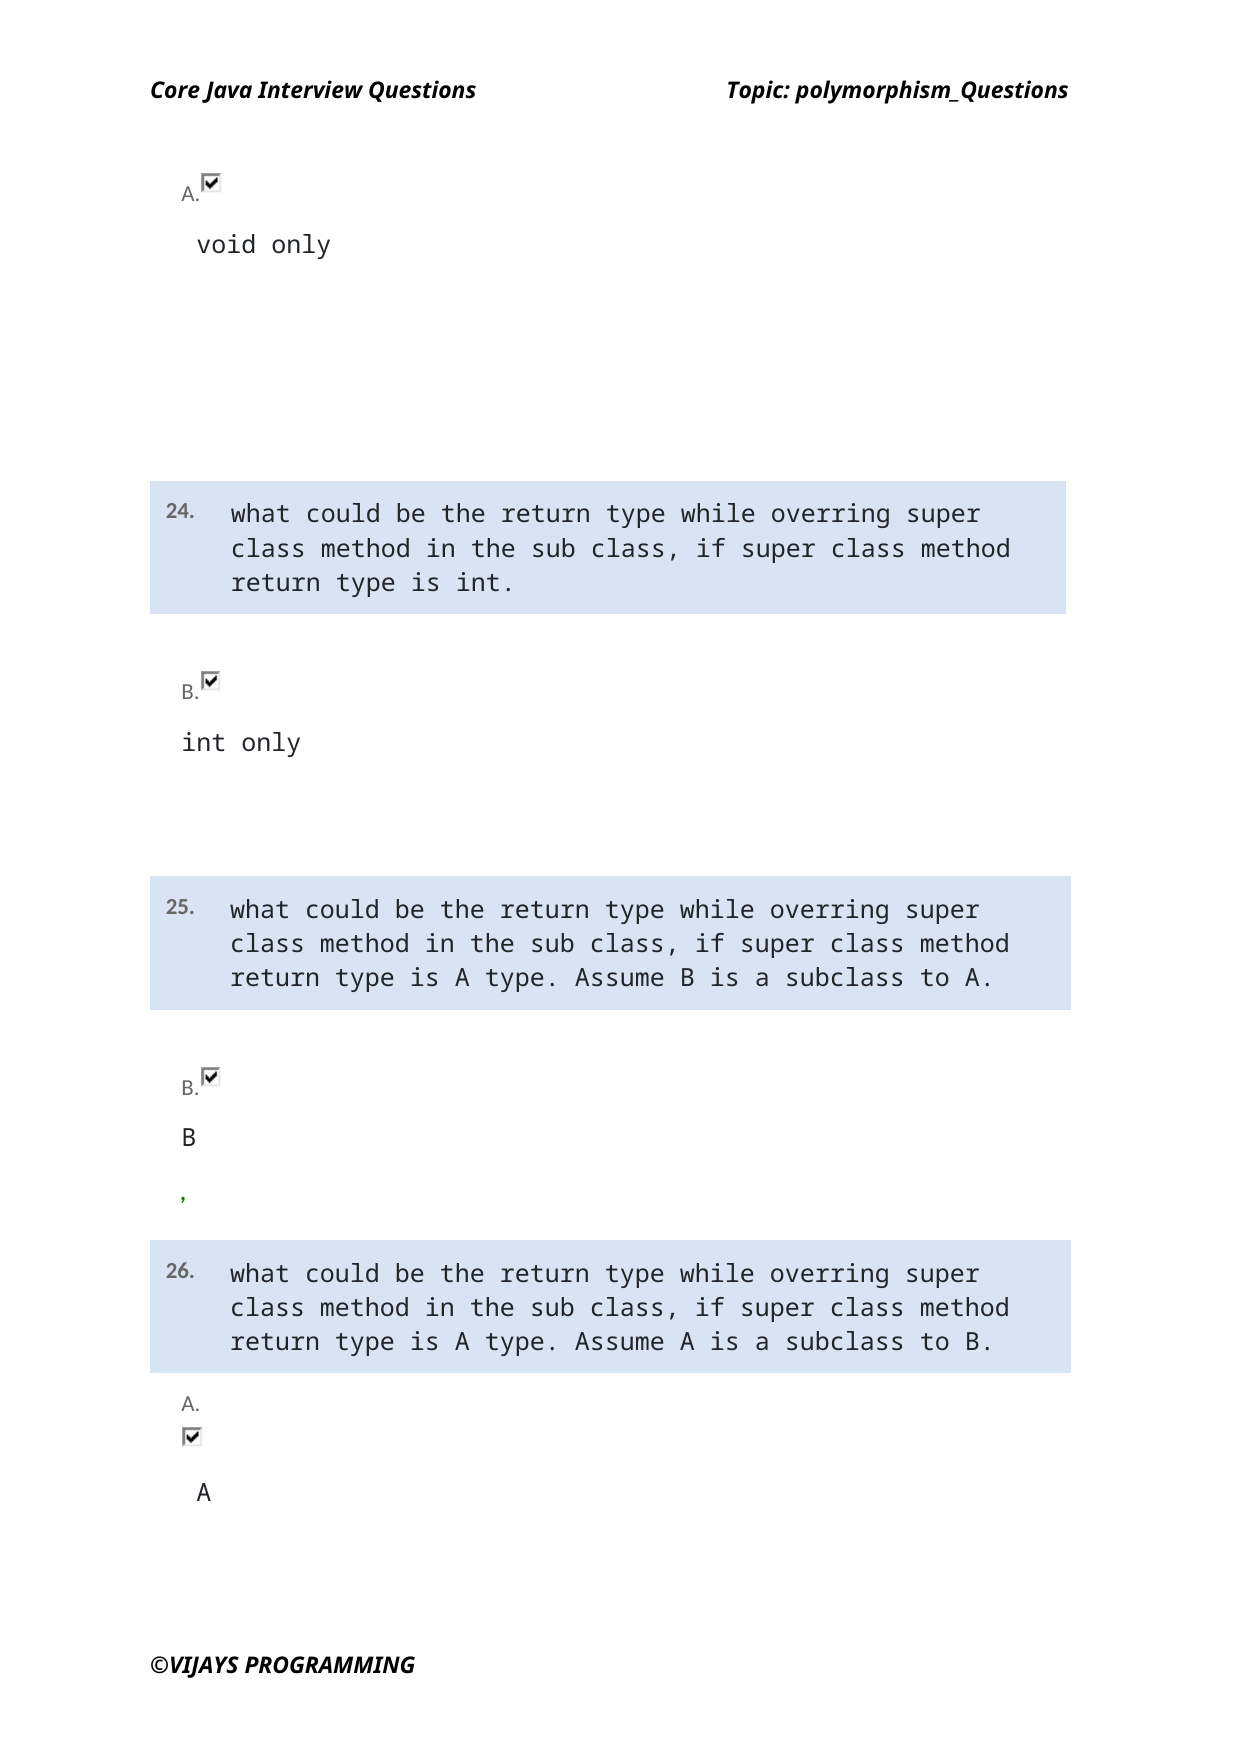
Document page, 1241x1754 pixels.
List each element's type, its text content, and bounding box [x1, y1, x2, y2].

table_cell [150, 150, 1090, 480]
table_cell [150, 1010, 1090, 1170]
table_header [181, 1025, 242, 1059]
table_cell [150, 1374, 1090, 1592]
table_cell [150, 614, 1090, 876]
table_header B. B [181, 1060, 242, 1154]
table_header A. A [181, 1389, 242, 1542]
table_header 25. [150, 876, 214, 1010]
table_cell [1066, 481, 1090, 614]
table_header B. int only [181, 664, 305, 861]
table_cell [1071, 1240, 1090, 1373]
table_header [1071, 876, 1090, 1010]
table_header A. void only [181, 166, 332, 362]
table_header what could be the return type while overring super class method in the sub class, if super class method return type is A type. Assume B is a subclass to A. [214, 876, 1071, 1010]
table_cell 26. [150, 1240, 214, 1373]
table_cell , [150, 1170, 1090, 1240]
table_cell 24. [150, 481, 215, 614]
table_header [181, 363, 401, 465]
table_cell what could be the return type while overring super class method in the sub class, if super class method return type is int. [215, 481, 1066, 614]
table_header [181, 630, 360, 664]
table_cell what could be the return type while overring super class method in the sub class, if super class method return type is A type. Assume A is a subclass to B. [214, 1240, 1071, 1373]
table_header [181, 1543, 242, 1576]
